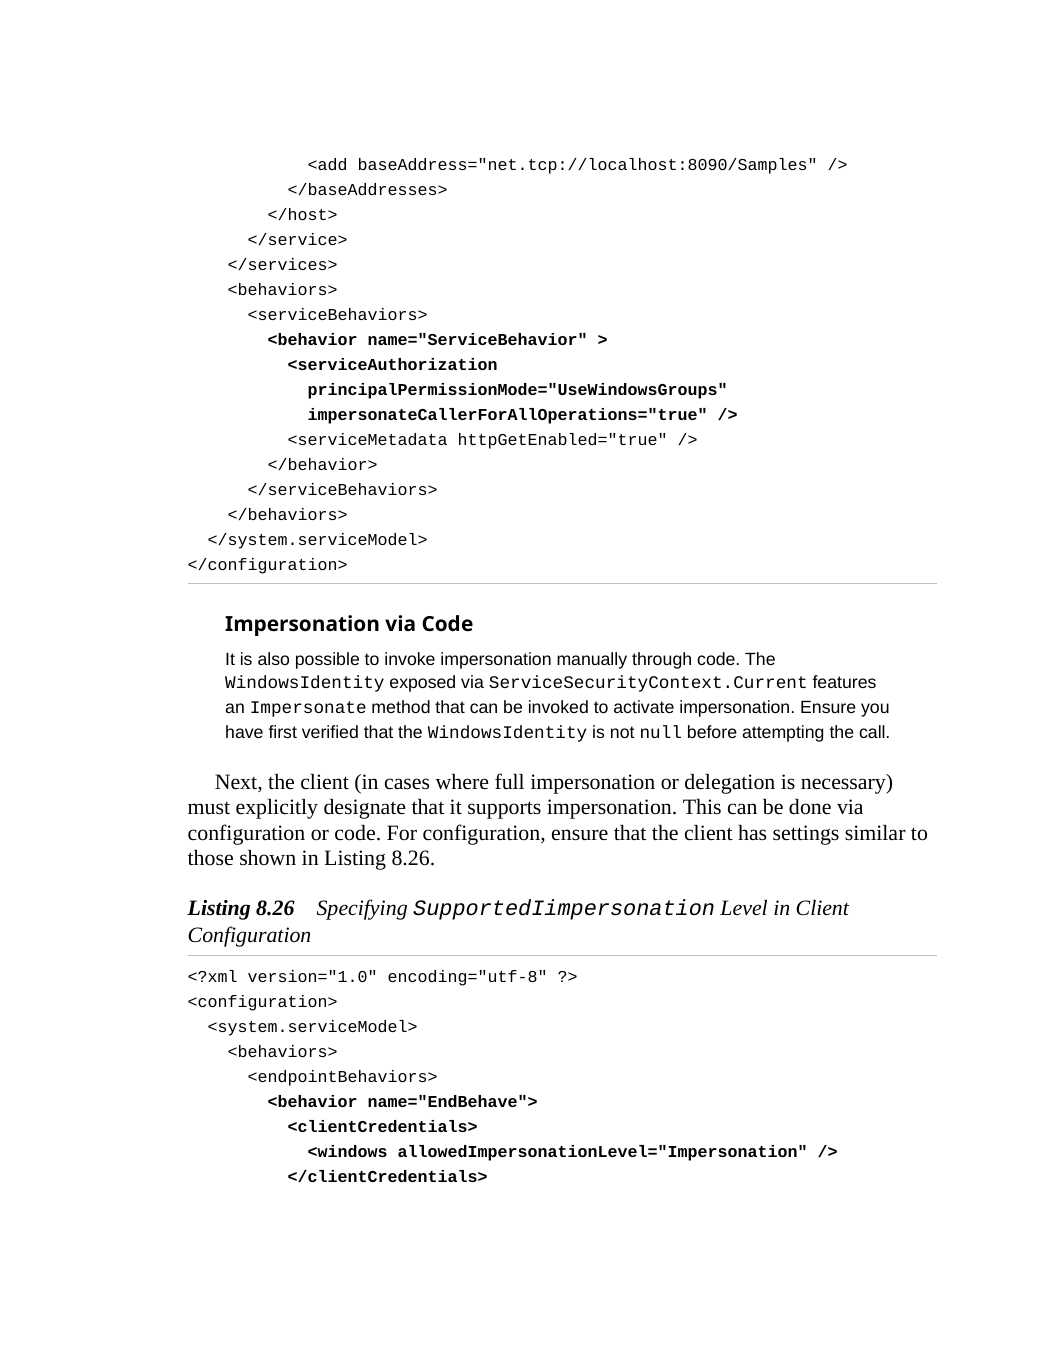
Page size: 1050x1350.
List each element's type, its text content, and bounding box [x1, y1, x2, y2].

text <system.serviceModel> [187, 1013, 937, 1038]
text impersonateCallerForAllOperations="true" /> [187, 400, 937, 425]
text </host> [187, 200, 937, 225]
text </configuration> [187, 550, 937, 584]
text Listing 8.26 Specifying SupportedIimpersonation Level in Client Configuration [187, 895, 937, 956]
text <behavior name="EndBehave"> [187, 1088, 937, 1113]
text </behavior> [187, 450, 937, 475]
text </behaviors> [187, 500, 937, 525]
text <clientCredentials> [187, 1113, 937, 1138]
text <configuration> [187, 988, 937, 1013]
text It is also possible to invoke impersonation manually through code. The WindowsIdentity exposed via ServiceSecurityContext.Current features an Impersonate method that can be invoked to activate impersonation. Ensure you have first verified that the WindowsIdentity is not null before attempting the call. [225, 644, 900, 744]
text </serviceBehaviors> [187, 475, 937, 500]
text <behaviors> [187, 275, 937, 300]
text Next, the client (in cases where full impersonation or delegation is necessary) must explicitly designate that it supports impersonation. This can be done via configuration or code. For configuration, ensure that the client has settings similar to those shown in Listing 8.26. [187, 769, 937, 870]
text </baseAddresses> [187, 175, 937, 200]
text Impersonation via Code [225, 609, 900, 638]
text <add baseAddress="net.tcp://localhost:8090/Samples" /> [187, 150, 937, 175]
text <behavior name="ServiceBehavior" > [187, 325, 937, 350]
text </clientCredentials> [187, 1163, 937, 1188]
text <windows allowedImpersonationLevel="Impersonation" /> [187, 1138, 937, 1163]
text <?xml version="1.0" encoding="utf-8" ?> [187, 963, 937, 988]
text <behaviors> [187, 1038, 937, 1063]
text <serviceBehaviors> [187, 300, 937, 325]
text <serviceMetadata httpGetEnabled="true" /> [187, 425, 937, 450]
text </services> [187, 250, 937, 275]
text </system.serviceModel> [187, 525, 937, 550]
text <serviceAuthorization [187, 350, 937, 375]
text <endpointBehaviors> [187, 1063, 937, 1088]
text </service> [187, 225, 937, 250]
text principalPermissionMode="UseWindowsGroups" [187, 375, 937, 400]
